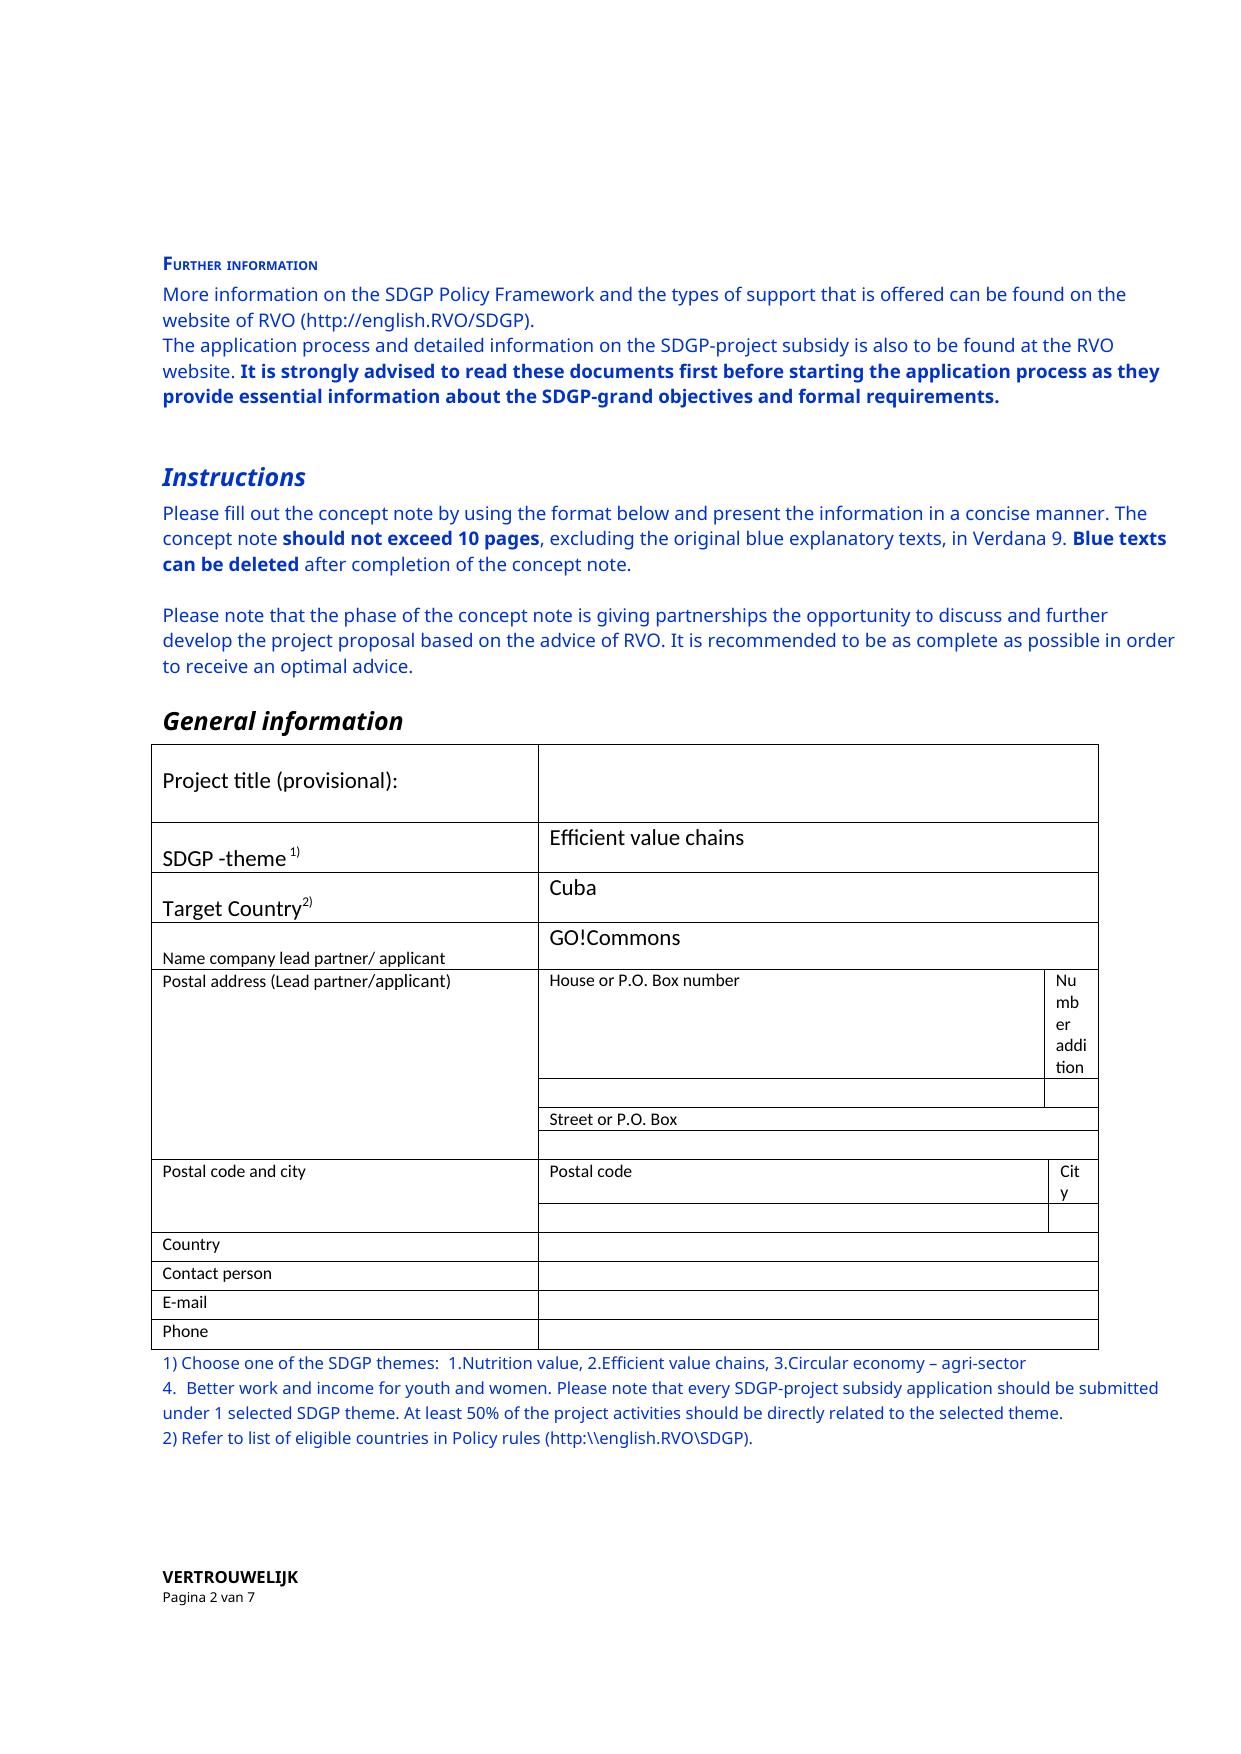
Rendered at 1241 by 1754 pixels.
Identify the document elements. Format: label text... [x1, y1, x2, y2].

table_cell Number addition [1045, 970, 1098, 1078]
table_cell Postal address (Lead partner/applicant) [152, 970, 538, 1159]
subtitle Instructions [162, 460, 1181, 494]
table_cell [1045, 1079, 1098, 1107]
table_cell City [1049, 1160, 1098, 1203]
table_cell [539, 1204, 1048, 1232]
table_cell Efficient value chains [539, 823, 1098, 872]
table_cell Postal code and city [152, 1160, 538, 1232]
text 1) Choose one of the SDGP themes: 1.Nutrition value, 2.Efficient value chains, 3.Circular economy – agri-sector [162, 1349, 1181, 1374]
table_cell Postal code [539, 1160, 1048, 1203]
table_cell House or P.O. Box number [539, 970, 1044, 1078]
table_cell [539, 1079, 1044, 1107]
table_cell [539, 1291, 1098, 1319]
table_cell Country [152, 1233, 538, 1261]
table_cell [539, 1233, 1098, 1261]
subtitle General information [162, 704, 1181, 738]
table_cell Target Country2) [152, 873, 538, 922]
table_header [539, 745, 1098, 822]
table_cell Street or P.O. Box [539, 1108, 1098, 1130]
text Please fill out the concept note by using the format below and present the information in a concise manner. The concept note should not exceed 10 pages, excluding the original blue explanatory texts, in Verdana 9. Blue texts can be deleted after completion of the concept note. [162, 500, 1181, 577]
text 4. Better work and income for youth and women. Please note that every SDGP-project subsidy application should be submitted under 1 selected SDGP theme. At least 50% of the project activities should be directly related to the selected theme. [162, 1374, 1181, 1424]
table_cell Cuba [539, 873, 1098, 922]
table_cell [539, 1262, 1098, 1290]
table_cell [1049, 1204, 1098, 1232]
table_cell Phone [152, 1320, 538, 1348]
table_header Project title (provisional): [152, 745, 538, 822]
text Please note that the phase of the concept note is giving partnerships the opportunity to discuss and further develop the project proposal based on the advice of RVO. It is recommended to be as complete as possible in order to receive an optimal advice. [162, 602, 1181, 679]
table_cell Name company lead partner/ applicant [152, 923, 538, 968]
table_cell E-mail [152, 1291, 538, 1319]
table_cell Contact person [152, 1262, 538, 1290]
text The application process and detailed information on the SDGP-project subsidy is also to be found at the RVO website. It is strongly advised to read these documents first before starting the application process as they provide essential information about the SDGP-grand objectives and formal requirements. [162, 333, 1181, 409]
text 2) Refer to list of eligible countries in Policy rules (http:\\english.RVO\SDGP). [162, 1424, 1181, 1449]
table_cell [539, 1320, 1098, 1348]
subtitle Further information [162, 250, 1181, 275]
text More information on the SDGP Policy Framework and the types of support that is offered can be found on the website of RVO (http://english.RVO/SDGP). [162, 282, 1181, 333]
table_cell SDGP -theme 1) [152, 823, 538, 872]
table_cell [539, 1131, 1098, 1159]
table_cell GO!Commons [539, 923, 1098, 968]
